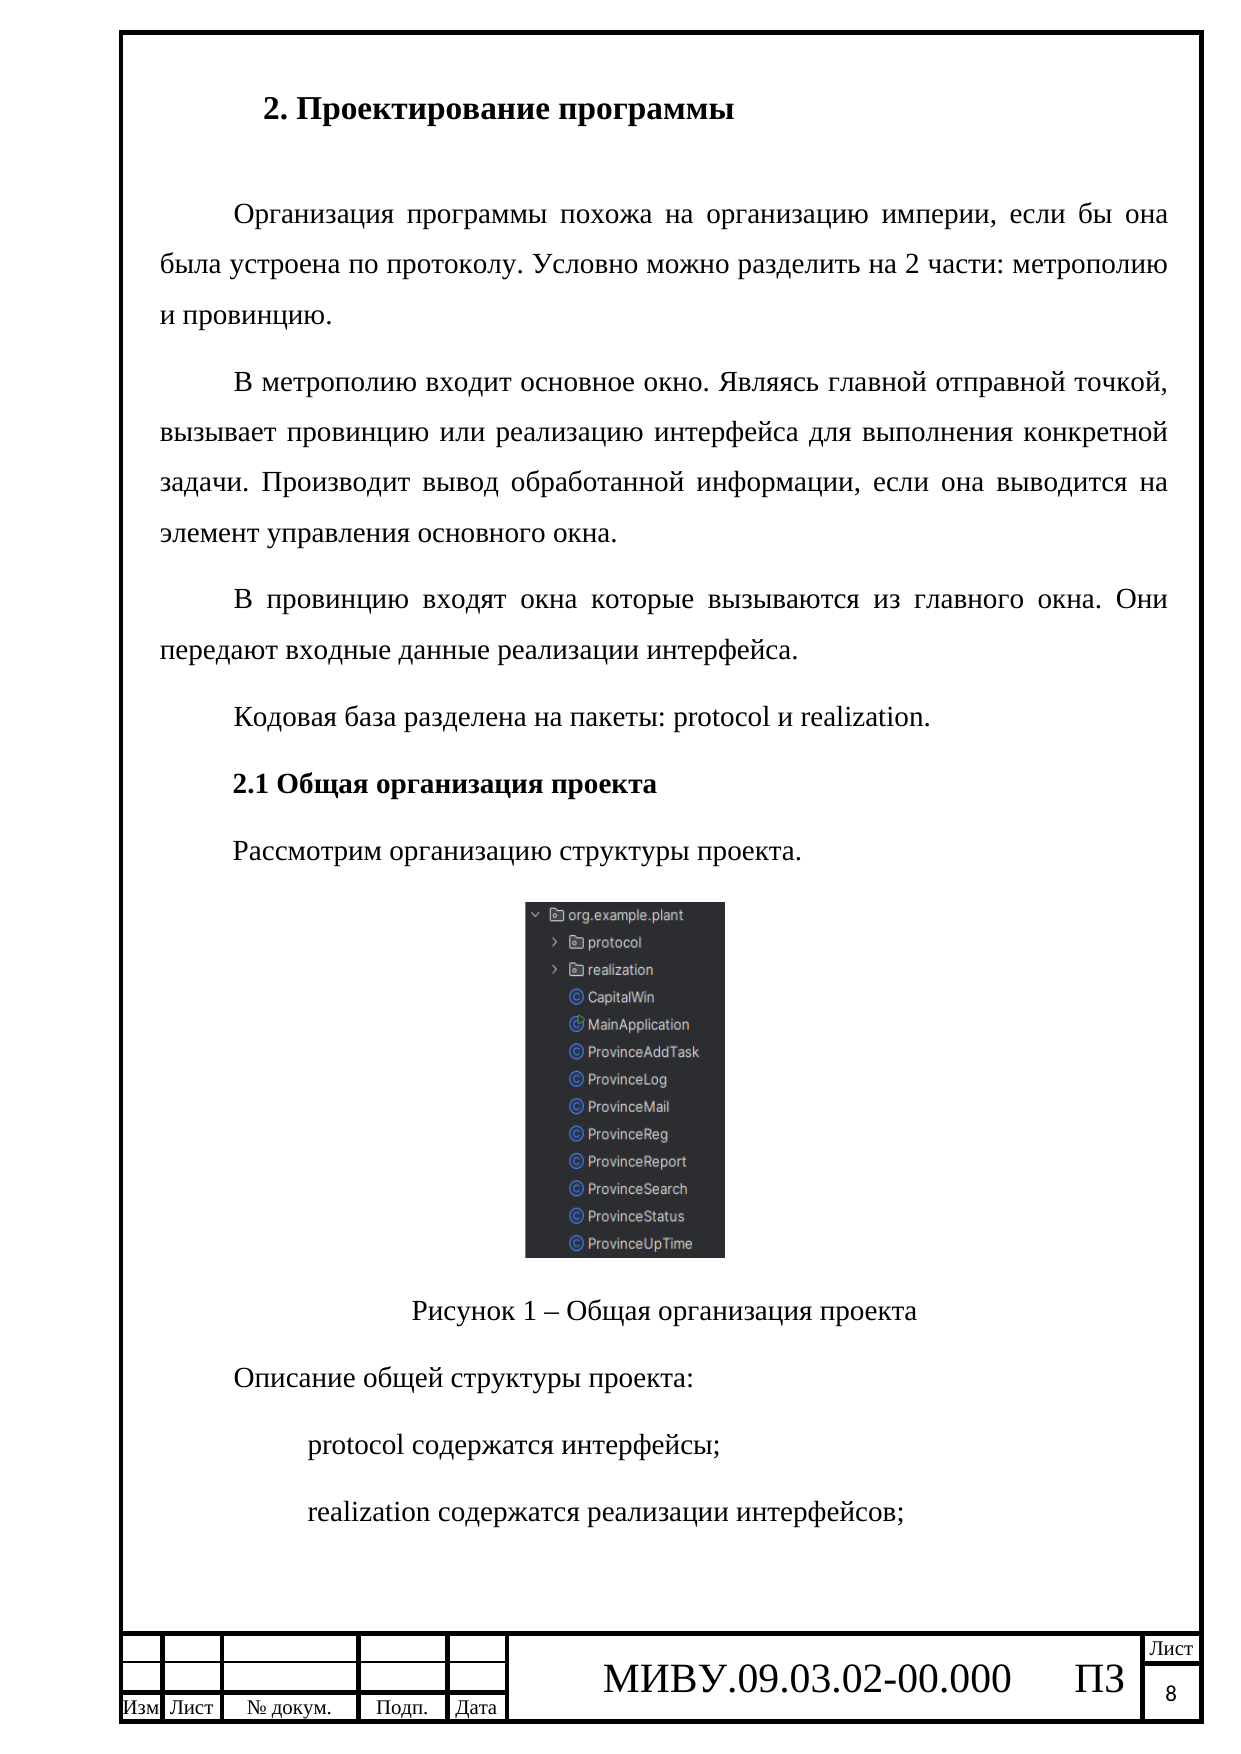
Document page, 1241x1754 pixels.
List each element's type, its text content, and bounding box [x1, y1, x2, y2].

subtitle 2. Проектирование программы [233, 89, 1169, 127]
list Рассмотрим организацию структуры проекта. [159, 833, 1169, 866]
list Организация программы похожа на организацию империи, если бы она была устроена по протоколу. Условно можно разделить на 2 части: метрополию и провинцию. [159, 196, 1169, 330]
text Описание общей структуры проекта: [159, 1360, 1169, 1393]
list protocol содержатся интерфейсы; [159, 1427, 1169, 1460]
list realization содержатся реализации интерфейсов; [159, 1494, 1169, 1527]
list Кодовая база разделена на пакеты: protocol и realization. [159, 699, 1169, 732]
list В провинцию входят окна которые вызываются из главного окна. Они передают входные данные реализации интерфейса. [159, 582, 1169, 666]
list В метрополию входит основное окно. Являясь главной отправной точкой, вызывает провинцию или реализацию интерфейса для выполнения конкретной задачи. Производит вывод обработанной информации, если она выводится на элемент управления основного окна. [159, 364, 1169, 548]
picture [525, 902, 725, 1258]
subtitle 2.1 Общая организация проекта [159, 766, 1136, 799]
text Рисунок 1 – Общая организация проекта [159, 1293, 1169, 1326]
